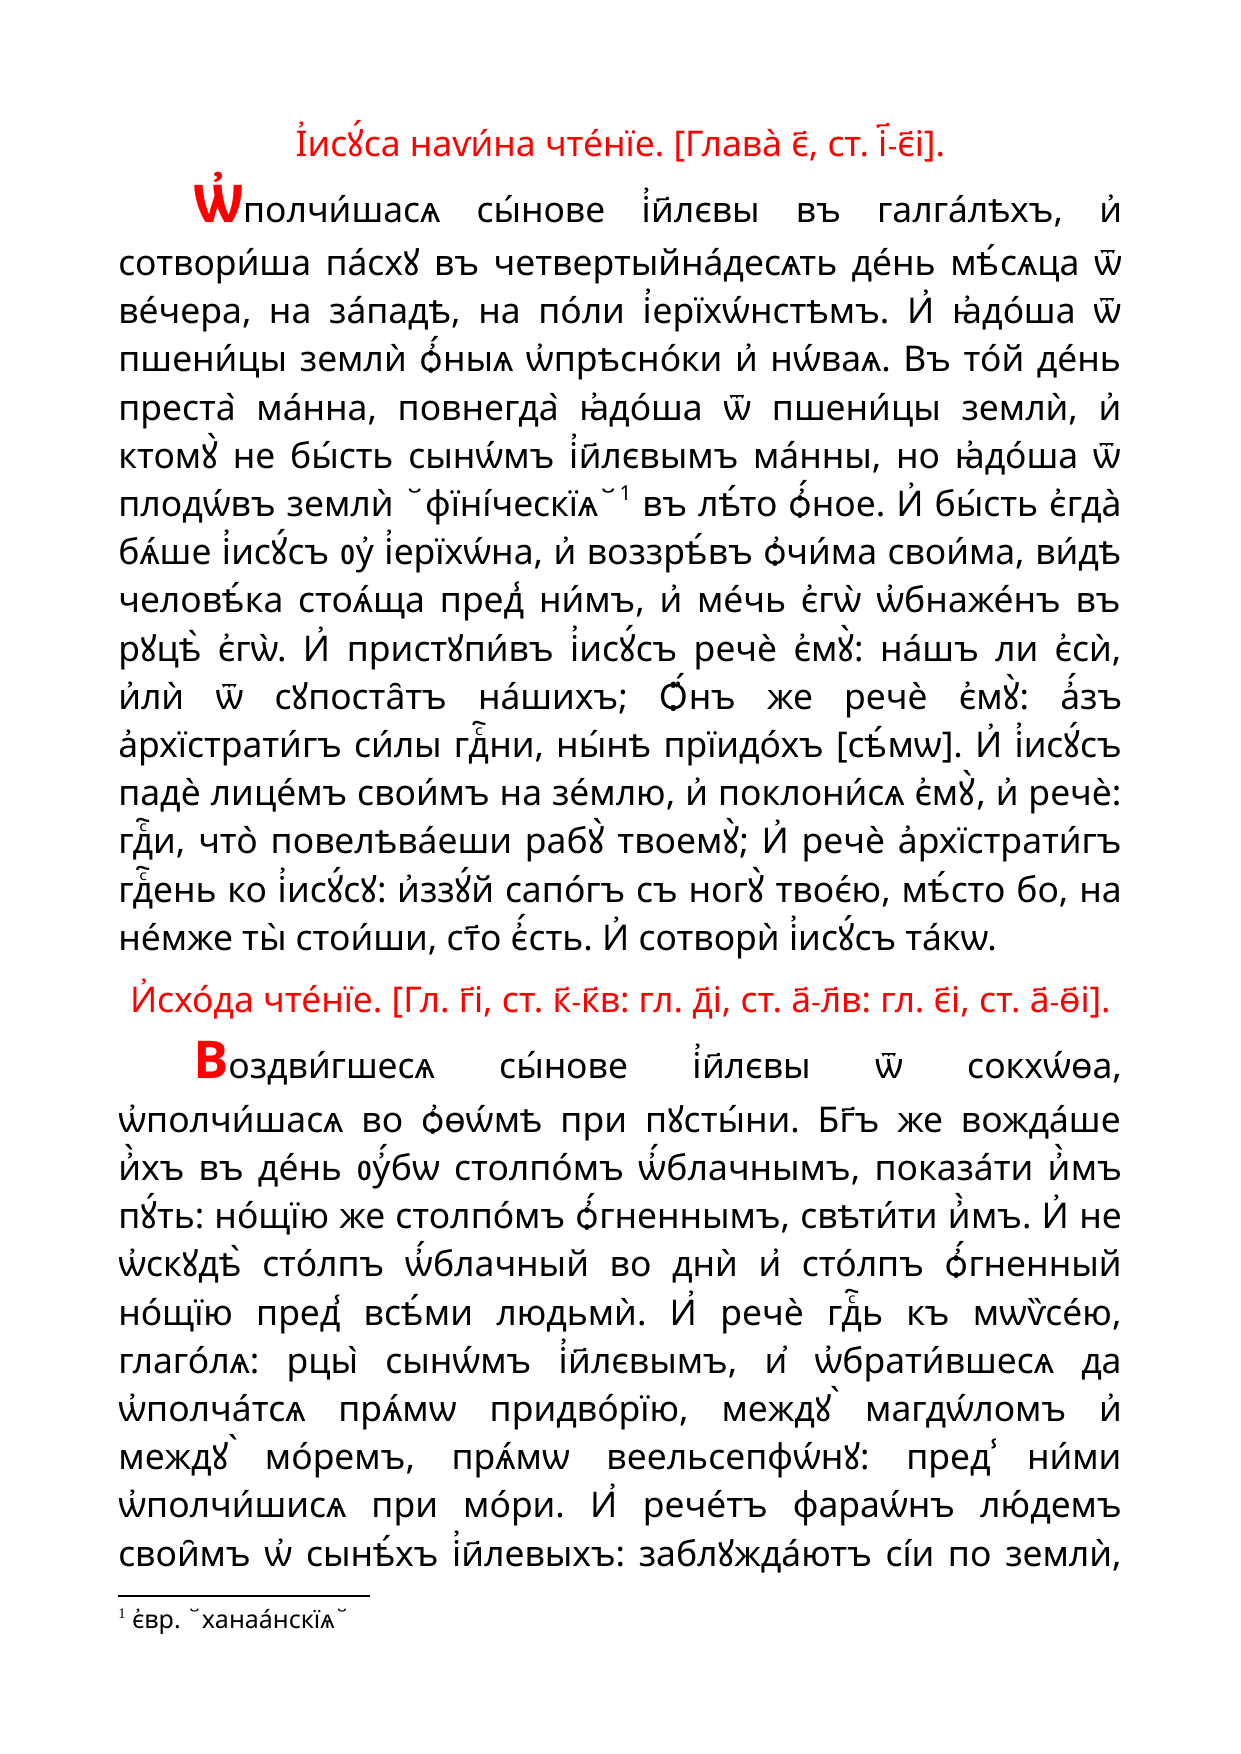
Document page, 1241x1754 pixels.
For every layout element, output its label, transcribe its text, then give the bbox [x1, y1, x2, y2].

text Воздви́гшесѧ сы́нове і҆и҃лєвы ѿ сокхѡ́ѳа, ѡ҆полчи́шасѧ во ѻ҆ѳѡ́мѣ при пꙋсты́ни. Бг҃ъ же вожда́ше и҆̀хъ въ де́нь ᲂу҆́бѡ столпо́мъ ѡ҆́блачнымъ, показа́ти и҆̀мъ пꙋ́ть: но́щїю же столпо́мъ ѻ҆́гненнымъ, свѣти́ти и҆̀мъ. И҆ не ѡ҆скꙋдѣ̀ сто́лпъ ѡ҆́блачный во днѝ и҆ сто́лпъ ѻ҆́гненный но́щїю пред̾ всѣ́ми людьмѝ. И҆ речѐ гдⷭ҇ь къ мѡѷсе́ю, глаго́лѧ: рцы̀ сынѡ́мъ і҆и҃лєвымъ, и҆ ѡ҆брати́вшесѧ да ѡ҆полча́тсѧ прѧ́мѡ придво́рїю, междꙋ̀ магдѡ́ломъ и҆ междꙋ̀ мо́ремъ, прѧ́мѡ веельсепфѡ́нꙋ: пред̾ ни́ми ѡ҆полчи́шисѧ при мо́ри. И҆ рече́тъ фараѡ́нъ лю́демъ свои̑мъ ѡ҆ сынѣ́хъ і҆и҃левыхъ: заблꙋжда́ютъ сі́и по землѝ, [118, 1023, 1122, 1576]
text І҆исꙋ́са наѵи́на чте́нїе. [Глава̀ є҃, ст. і҃-є҃і]. [118, 118, 1122, 166]
text И҆схо́да чте́нїе. [Гл. г҃і, ст. к҃-к҃в: гл. д҃і, ст. а҃-л҃в: гл. є҃і, ст. а҃-ѳ҃і]. [118, 975, 1122, 1023]
text є҆вр. ꙾ханаа́нскїѧ꙾ [118, 1602, 1122, 1636]
text Ѡ҆полчи́шасѧ сы́нове і҆и҃лєвы въ галга́лѣхъ, и҆ сотвори́ша па́схꙋ въ четвертыйна́десѧть де́нь мѣ́сѧца ѿ ве́чера, на за́падѣ, на по́ли і҆ерїхѡ́нстѣмъ. И҆ ꙗ҆до́ша ѿ пшени́цы землѝ ѻ҆́ныѧ ѡ҆прѣсно́ки и҆ нѡ́ваѧ. Въ то́й де́нь преста̀ ма́нна, повнегда̀ ꙗ҆до́ша ѿ пшени́цы землѝ, и҆ ктомꙋ̀ не бы́сть сынѡ́мъ і҆и҃лєвымъ ма́нны, но ꙗ҆до́ша ѿ плодѡ́въ землѝ ꙾фїні́ческїѧ꙾ въ лѣ́то ѻ҆́ное. И҆ бы́сть є҆гда̀ бѧ́ше і҆исꙋ́съ ᲂу҆ і҆ерїхѡ́на, и҆ воззрѣ́въ ѻ҆чи́ма свои́ма, ви́дѣ человѣ́ка стоѧ́ща пред̾ ни́мъ, и҆ ме́чь є҆гѡ̀ ѡ҆бнаже́нъ въ рꙋцѣ̀ є҆гѡ̀. И҆ пристꙋпи́въ і҆исꙋ́съ речѐ є҆мꙋ̀: на́шъ ли є҆сѝ, и҆лѝ ѿ сꙋпоста̑тъ на́шихъ; Ѻ҆́нъ же речѐ є҆мꙋ̀: а҆́зъ а҆рхїстрати́гъ си́лы гдⷭ҇ни, ны́нѣ прїидо́хъ [сѣ́мѡ]. И҆ і҆исꙋ́съ падѐ лице́мъ свои́мъ на зе́млю, и҆ поклони́сѧ є҆мꙋ̀, и҆ речѐ: гдⷭ҇и, что̀ повелѣва́еши рабꙋ̀ твоемꙋ̀; И҆ речѐ а҆рхїстрати́гъ гдⷭ҇ень ко і҆исꙋ́сꙋ: и҆ззꙋ́й сапо́гъ съ ногꙋ̀ твоє́ю, мѣ́сто бо, на не́мже ты̀ стои́ши, ст҃о є҆́сть. И҆ сотворѝ і҆исꙋ́съ та́кѡ. [118, 166, 1122, 961]
